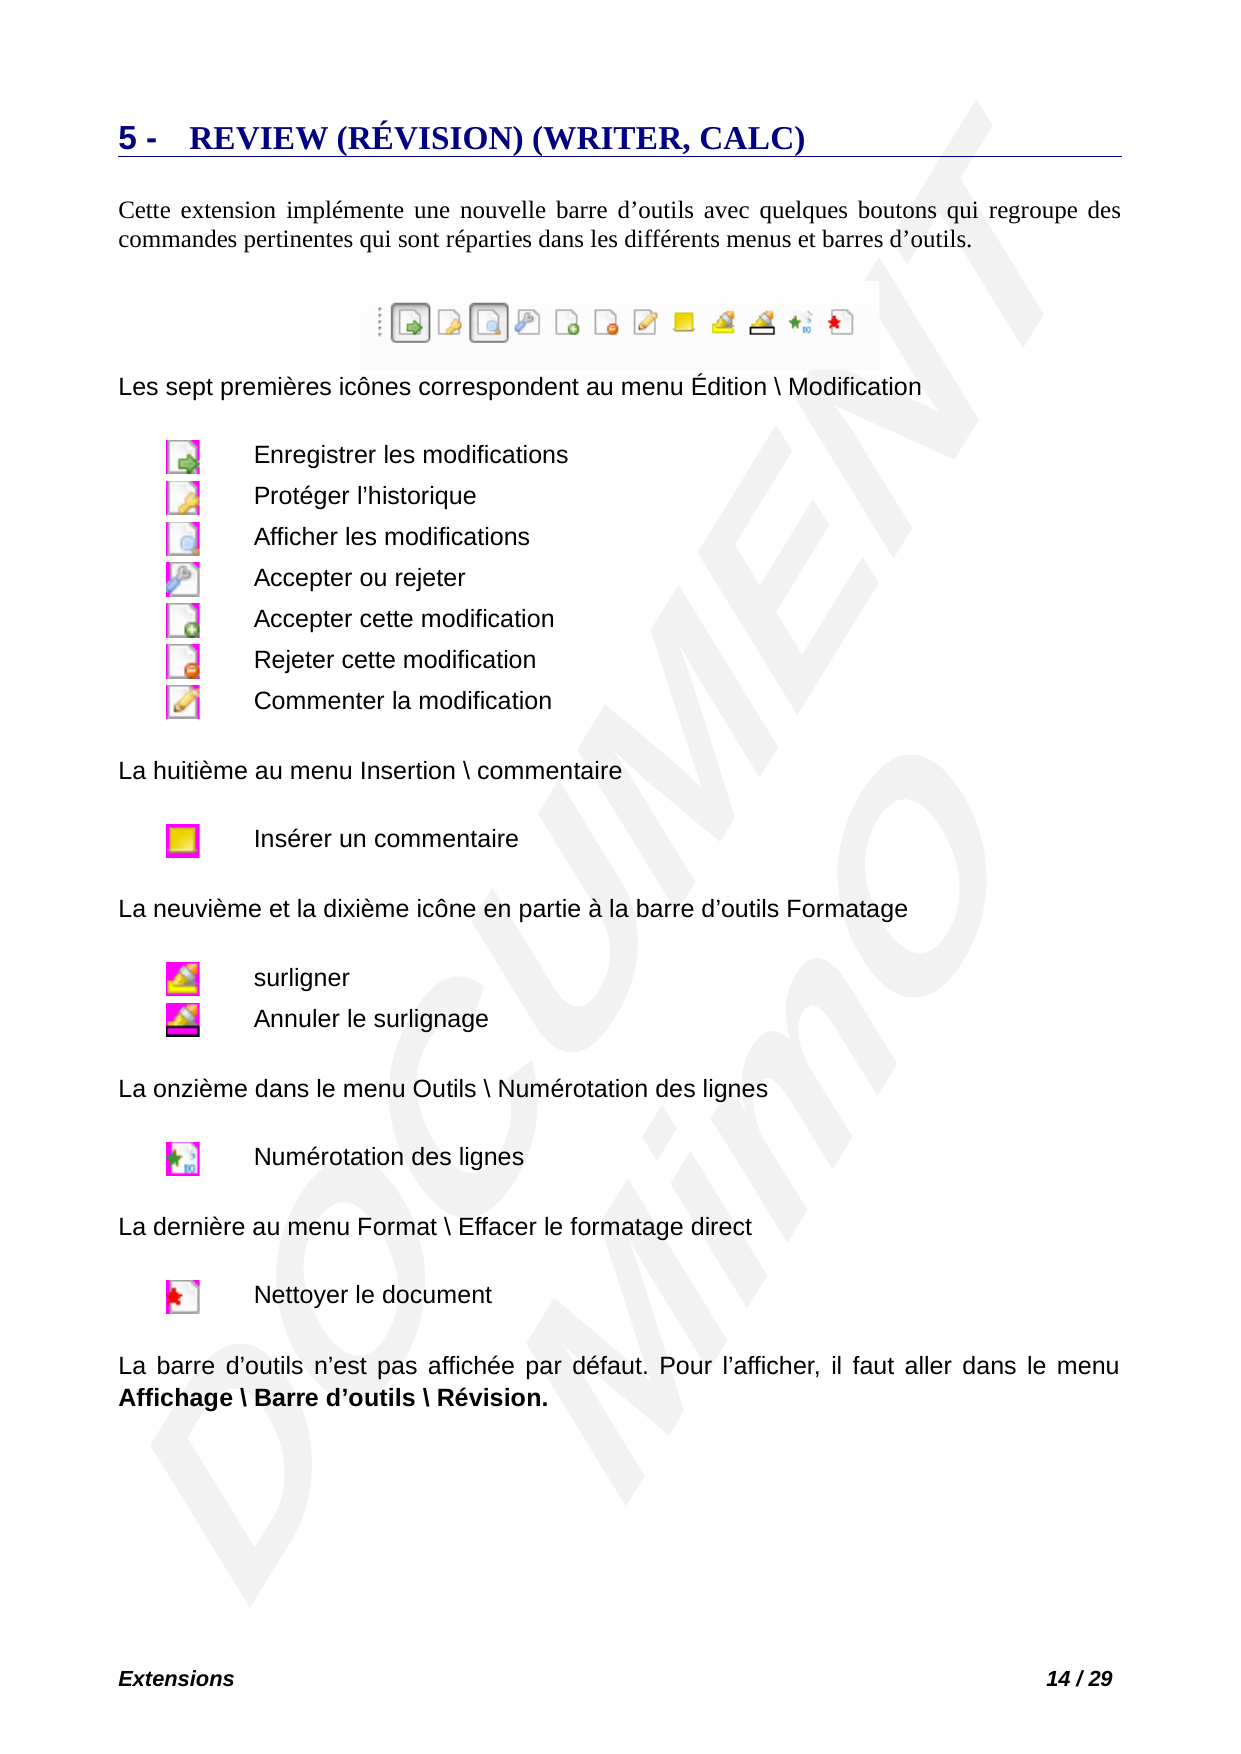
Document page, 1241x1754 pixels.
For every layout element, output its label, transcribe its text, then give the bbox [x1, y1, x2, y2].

picture [166, 962, 200, 996]
table_header Enregistrer les modifications [248, 434, 1123, 475]
picture [166, 440, 200, 474]
text La neuvième et la dixième icône en partie à la barre d’outils Formatage [118, 892, 1122, 924]
table_cell Rejeter cette modification [248, 639, 1123, 680]
table_cell [118, 680, 248, 721]
picture [166, 481, 200, 515]
table_cell Commenter la modification [248, 680, 1123, 721]
table_cell [118, 516, 248, 557]
text La onzième dans le menu Outils \ Numérotation des lignes [118, 1071, 1122, 1104]
text La huitième au menu Insertion \ commentaire [118, 753, 1122, 786]
picture [166, 824, 200, 858]
table_header [118, 819, 248, 857]
table_header surligner [248, 957, 1123, 998]
picture [166, 1280, 200, 1314]
picture [166, 1003, 200, 1037]
table_header [118, 957, 248, 998]
picture [166, 1142, 200, 1176]
text Les sept premières icônes correspondent au menu Édition \ Modification [118, 282, 1122, 402]
picture [166, 685, 200, 719]
table_header Numérotation des lignes [248, 1136, 1123, 1177]
table_cell [118, 475, 248, 516]
picture [360, 281, 880, 370]
table_cell Afficher les modifications [248, 516, 1123, 557]
table_cell Accepter ou rejeter [248, 557, 1123, 598]
picture [166, 603, 200, 638]
table_cell [118, 639, 248, 680]
table_cell [118, 598, 248, 639]
table_header [118, 1136, 248, 1177]
text La dernière au menu Format \ Effacer le formatage direct [118, 1210, 1122, 1242]
picture [166, 562, 200, 597]
subtitle Review (révision) (Writer, CALC) [118, 118, 1122, 156]
table_cell [118, 998, 248, 1003]
table_cell [118, 557, 248, 598]
table_header Insérer un commentaire [248, 819, 1123, 859]
picture [166, 522, 200, 556]
picture [166, 644, 200, 679]
table_header Nettoyer le document [248, 1275, 1123, 1316]
table_cell Protéger l’historique [248, 475, 1123, 516]
table_cell [118, 1004, 248, 1039]
text La barre d’outils n’est pas affichée par défaut. Pour l’afficher, il faut aller dans le menu Affichage \ Barre d’outils \ Révision. [118, 1348, 1122, 1413]
table_cell Accepter cette modification [248, 598, 1123, 639]
text Cette extension implémente une nouvelle barre d’outils avec quelques boutons qui regroupe des commandes pertinentes qui sont réparties dans les différents menus et barres d’outils. [118, 195, 1122, 253]
table_header [118, 1275, 248, 1316]
table_header [118, 434, 248, 473]
table_cell Annuler le surlignage [248, 998, 1123, 1039]
